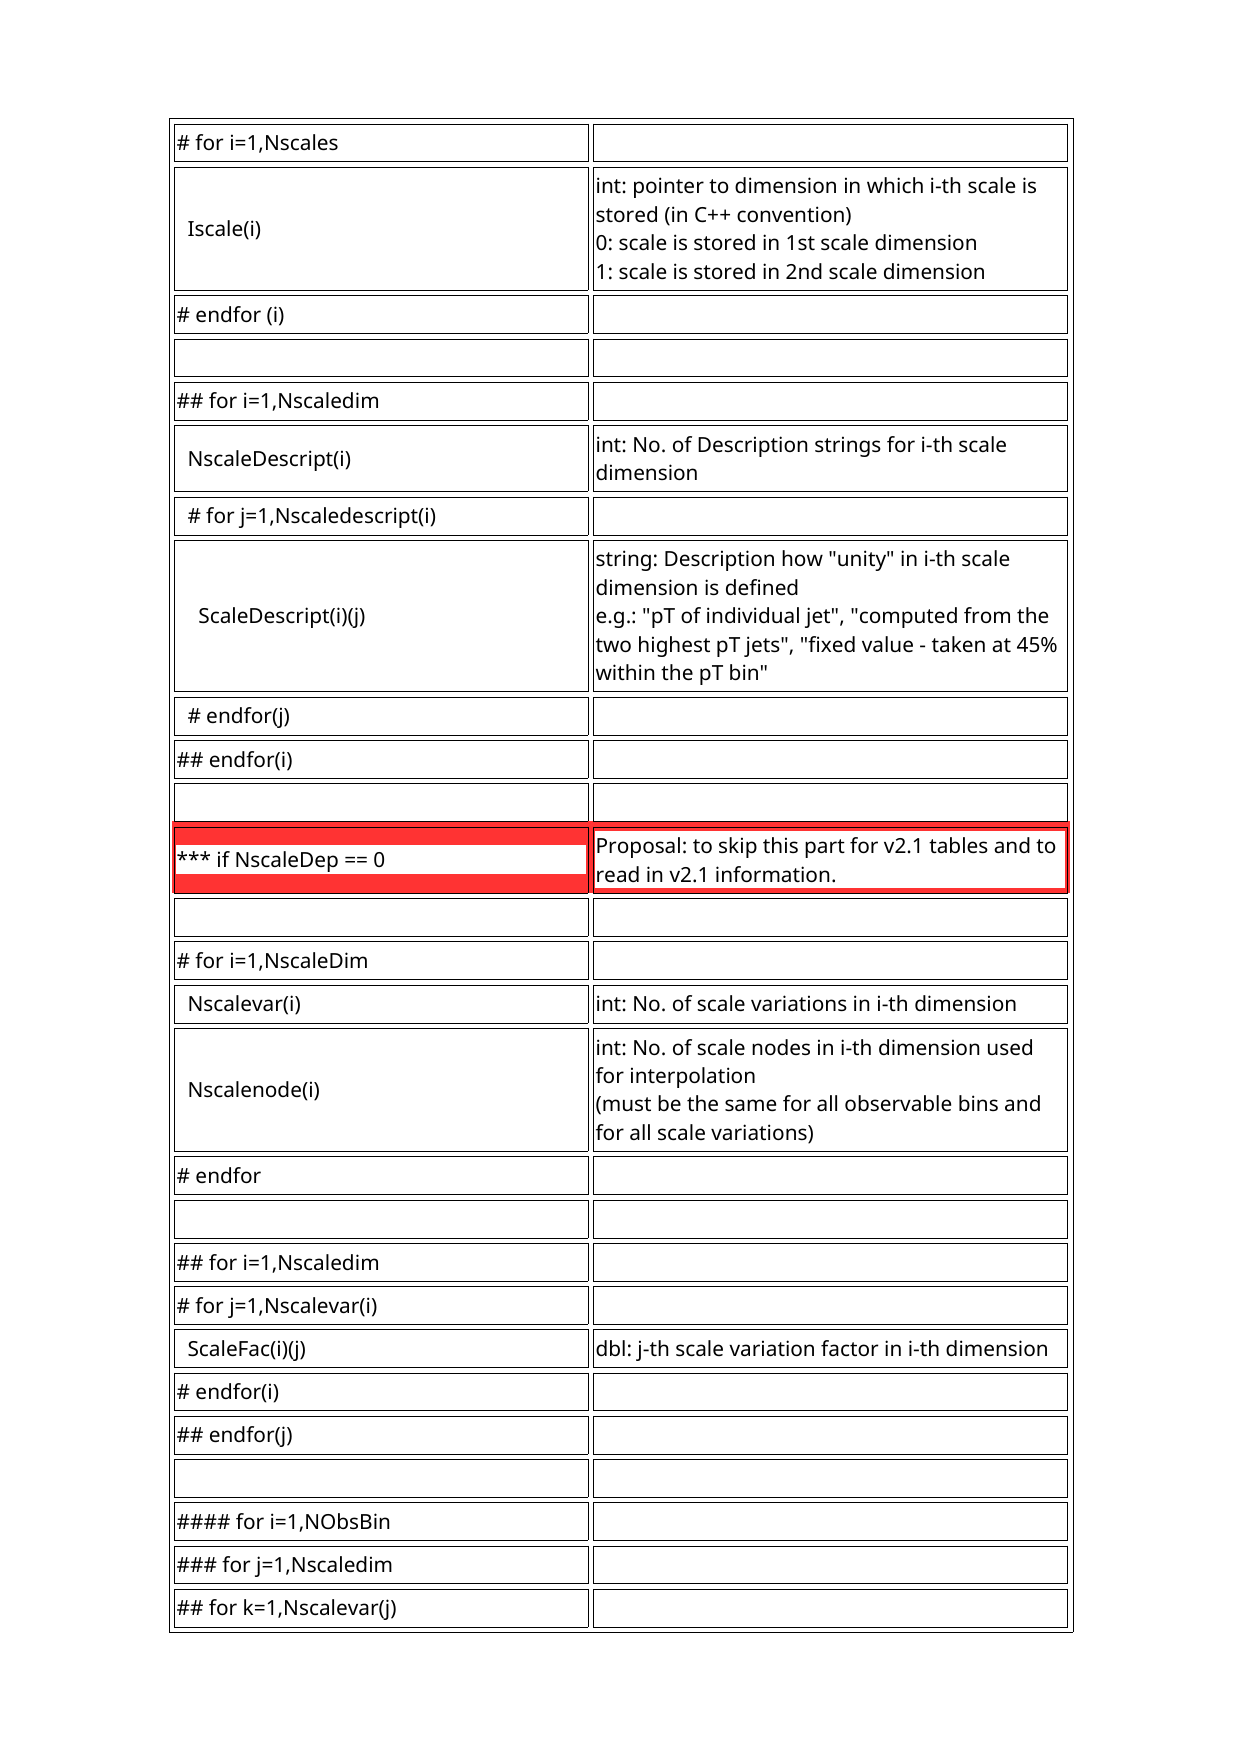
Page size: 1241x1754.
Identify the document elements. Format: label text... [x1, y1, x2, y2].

table_cell [172, 1454, 591, 1497]
table_cell [594, 1590, 1067, 1627]
table_cell Nscalenode(i) [172, 1023, 591, 1151]
table_cell [594, 340, 1067, 376]
table_cell Iscale(i) [172, 161, 591, 290]
table_cell [591, 376, 1070, 419]
table_cell [175, 340, 588, 376]
table_cell [594, 899, 1067, 936]
table_cell [594, 784, 1067, 821]
table_cell ScaleDescript(i)(j) [172, 535, 591, 691]
table_cell [594, 698, 1067, 735]
table_cell [591, 1238, 1070, 1281]
table_cell [594, 125, 1067, 161]
table_cell [591, 1410, 1070, 1454]
table_cell [594, 1157, 1067, 1194]
table_cell ## endfor(j) [172, 1410, 591, 1454]
table_cell ## endfor(i) [172, 735, 591, 778]
table_cell [594, 942, 1067, 979]
table_cell [172, 778, 591, 821]
table_cell int: No. of scale nodes in i-th dimension used for interpolation (must be the same for all observable bins and for all scale variations) [591, 1023, 1070, 1151]
table_cell [175, 899, 588, 936]
table_cell [175, 1460, 588, 1497]
table_cell [172, 1194, 591, 1237]
table_cell [591, 1151, 1070, 1194]
table_cell [594, 296, 1067, 333]
table_cell [594, 1244, 1067, 1281]
table_cell [591, 778, 1070, 821]
table_cell [591, 1454, 1070, 1497]
table_cell # endfor (i) [172, 290, 591, 333]
table_cell [594, 383, 1067, 419]
table_cell [591, 1583, 1070, 1627]
table_cell [591, 119, 1070, 161]
table_cell int: No. of Description strings for i-th scale dimension [591, 420, 1070, 491]
table_cell Proposal: to skip this part for v2.1 tables and to read in v2.1 information. [591, 821, 1070, 893]
table_cell int: pointer to dimension in which i-th scale is stored (in C++ convention) 0: scale is stored in 1st scale dimension 1: scale is stored in 2nd scale dimension [591, 161, 1070, 290]
table_cell # for i=1,Nscales [172, 119, 591, 161]
table_cell [591, 333, 1070, 376]
table_cell dbl: j-th scale variation factor in i-th dimension [591, 1324, 1070, 1367]
table_cell string: Description how "unity" in i-th scale dimension is defined e.g.: "pT of individual jet", "computed from the two highest pT jets", "fixed value - taken at 45% within the pT bin" [591, 535, 1070, 691]
table_cell [594, 1417, 1067, 1454]
table_cell [594, 498, 1067, 534]
table_cell *** if NscaleDep == 0 [172, 821, 591, 893]
table_cell # for j=1,Nscaledescript(i) [172, 491, 591, 534]
table_cell [591, 1194, 1070, 1237]
table_cell ## for i=1,Nscaledim [172, 376, 591, 419]
table_cell [591, 1497, 1070, 1540]
table_cell [594, 1201, 1067, 1237]
table_cell [591, 936, 1070, 979]
table_cell NscaleDescript(i) [172, 420, 591, 491]
table_cell # endfor [172, 1151, 591, 1194]
table_cell [591, 735, 1070, 778]
table_cell # for i=1,NscaleDim [172, 936, 591, 979]
table_cell int: No. of scale variations in i-th dimension [591, 979, 1070, 1022]
table_cell [594, 1374, 1067, 1410]
table_cell [594, 1287, 1067, 1324]
table_cell [594, 1503, 1067, 1540]
table_cell [172, 893, 591, 936]
table_cell # endfor(j) [172, 691, 591, 735]
table_cell [591, 1367, 1070, 1410]
table_cell [591, 1540, 1070, 1583]
table_cell #### for i=1,NObsBin [172, 1497, 591, 1540]
table_cell [591, 290, 1070, 333]
table_cell [594, 741, 1067, 778]
table_cell # for j=1,Nscalevar(i) [172, 1281, 591, 1324]
table_cell [591, 691, 1070, 735]
table_cell # endfor(i) [172, 1367, 591, 1410]
table_cell ### for j=1,Nscaledim [172, 1540, 591, 1583]
table_cell [594, 1547, 1067, 1583]
table_cell ScaleFac(i)(j) [172, 1324, 591, 1367]
table_cell ## for k=1,Nscalevar(j) [172, 1583, 591, 1627]
table_cell [594, 1460, 1067, 1497]
table_cell [591, 491, 1070, 534]
table_cell [175, 1201, 588, 1237]
table_cell ## for i=1,Nscaledim [172, 1238, 591, 1281]
table_cell [172, 333, 591, 376]
table_cell [175, 784, 588, 821]
table_cell [591, 1281, 1070, 1324]
table_cell [591, 893, 1070, 936]
table_cell Nscalevar(i) [172, 979, 591, 1022]
